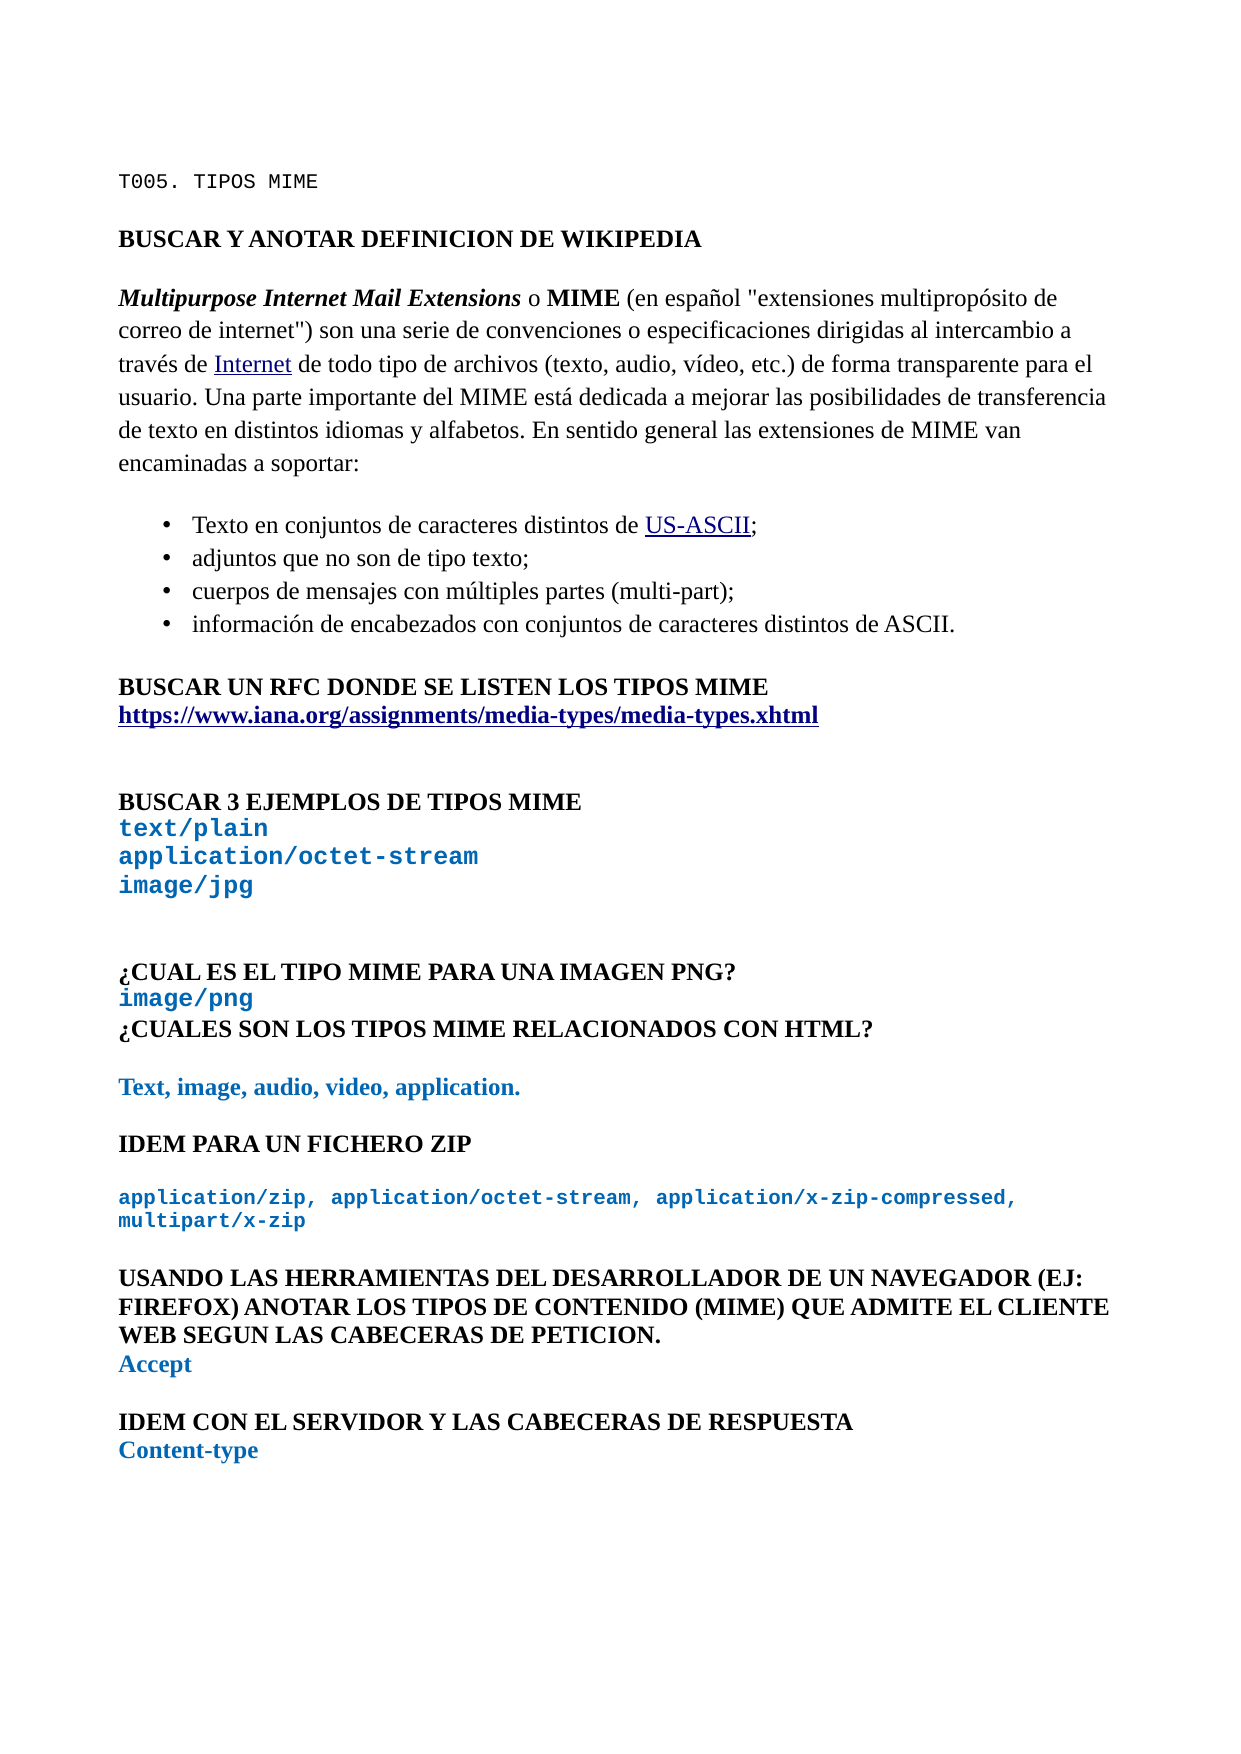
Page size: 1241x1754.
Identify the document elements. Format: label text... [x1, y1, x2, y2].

text BUSCAR UN RFC DONDE SE LISTEN LOS TIPOS MIME [118, 672, 1122, 701]
text Accept [118, 1349, 1122, 1378]
text IDEM CON EL SERVIDOR Y LAS CABECERAS DE RESPUESTA [118, 1407, 1122, 1435]
text application/octet-stream [118, 844, 1122, 872]
text application/zip, application/octet-stream, application/x-zip-compressed, multipart/x-zip [118, 1187, 1122, 1234]
text BUSCAR Y ANOTAR DEFINICION DE WIKIPEDIA [118, 224, 1122, 253]
text BUSCAR 3 EJEMPLOS DE TIPOS MIME [118, 787, 1122, 816]
text image/jpg [118, 872, 1122, 901]
text https://www.iana.org/assignments/media-types/media-types.xhtml [118, 701, 1122, 729]
text Multipurpose Internet Mail Extensions o MIME (en español "extensiones multipropósito de correo de internet") son una serie de convenciones o especificaciones dirigidas al intercambio a través de Internet de todo tipo de archivos (texto, audio, vídeo, etc.) de forma transparente para el usuario. Una parte importante del MIME está dedicada a mejorar las posibilidades de transferencia de texto en distintos idiomas y alfabetos. En sentido general las extensiones de MIME van encaminadas a soportar: [118, 283, 1122, 476]
text text/plain [118, 816, 1122, 844]
text Text, image, audio, video, application. [118, 1072, 1122, 1101]
text ¿CUALES SON LOS TIPOS MIME RELACIONADOS CON HTML? [118, 1014, 1122, 1043]
text IDEM PARA UN FICHERO ZIP [118, 1129, 1122, 1158]
list información de encabezados con conjuntos de caracteres distintos de ASCII. [162, 609, 1122, 638]
list adjuntos que no son de tipo texto; [162, 543, 1122, 572]
text Content-type [118, 1435, 1122, 1464]
list cuerpos de mensajes con múltiples partes (multi-part); [162, 576, 1122, 605]
text ¿CUAL ES EL TIPO MIME PARA UNA IMAGEN PNG? [118, 957, 1122, 986]
list Texto en conjuntos de caracteres distintos de US-ASCII; [162, 510, 1122, 539]
text T005. TIPOS MIME [118, 171, 1122, 195]
text image/png [118, 986, 1122, 1014]
text USANDO LAS HERRAMIENTAS DEL DESARROLLADOR DE UN NAVEGADOR (EJ: FIREFOX) ANOTAR LOS TIPOS DE CONTENIDO (MIME) QUE ADMITE EL CLIENTE WEB SEGUN LAS CABECERAS DE PETICION. [118, 1263, 1122, 1349]
